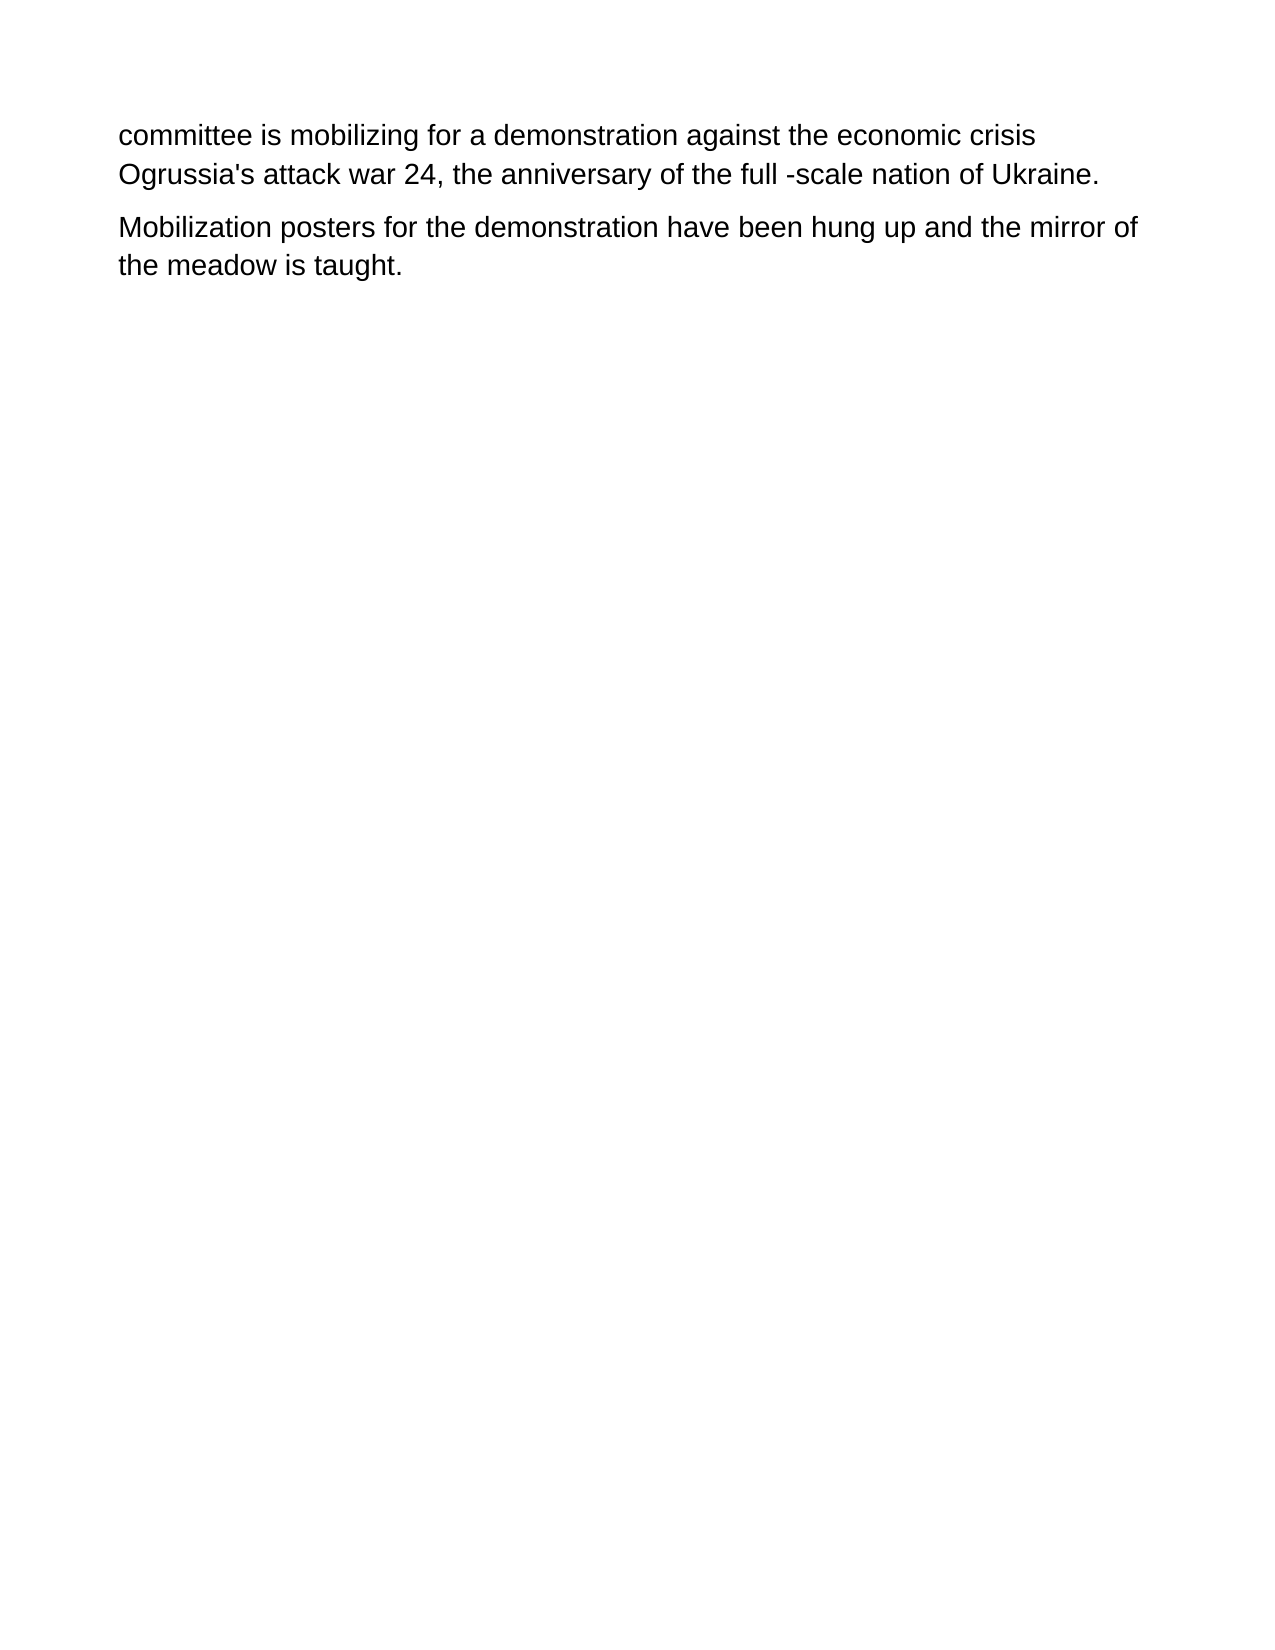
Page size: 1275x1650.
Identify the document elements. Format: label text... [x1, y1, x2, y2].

text Mobilization posters for the demonstration have been hung up and the mirror of the meadow is taught. [118, 210, 1157, 282]
text committee is mobilizing for a demonstration against the economic crisis Ogrussia's attack war 24, the anniversary of the full -scale nation of Ukraine. [118, 118, 1157, 190]
